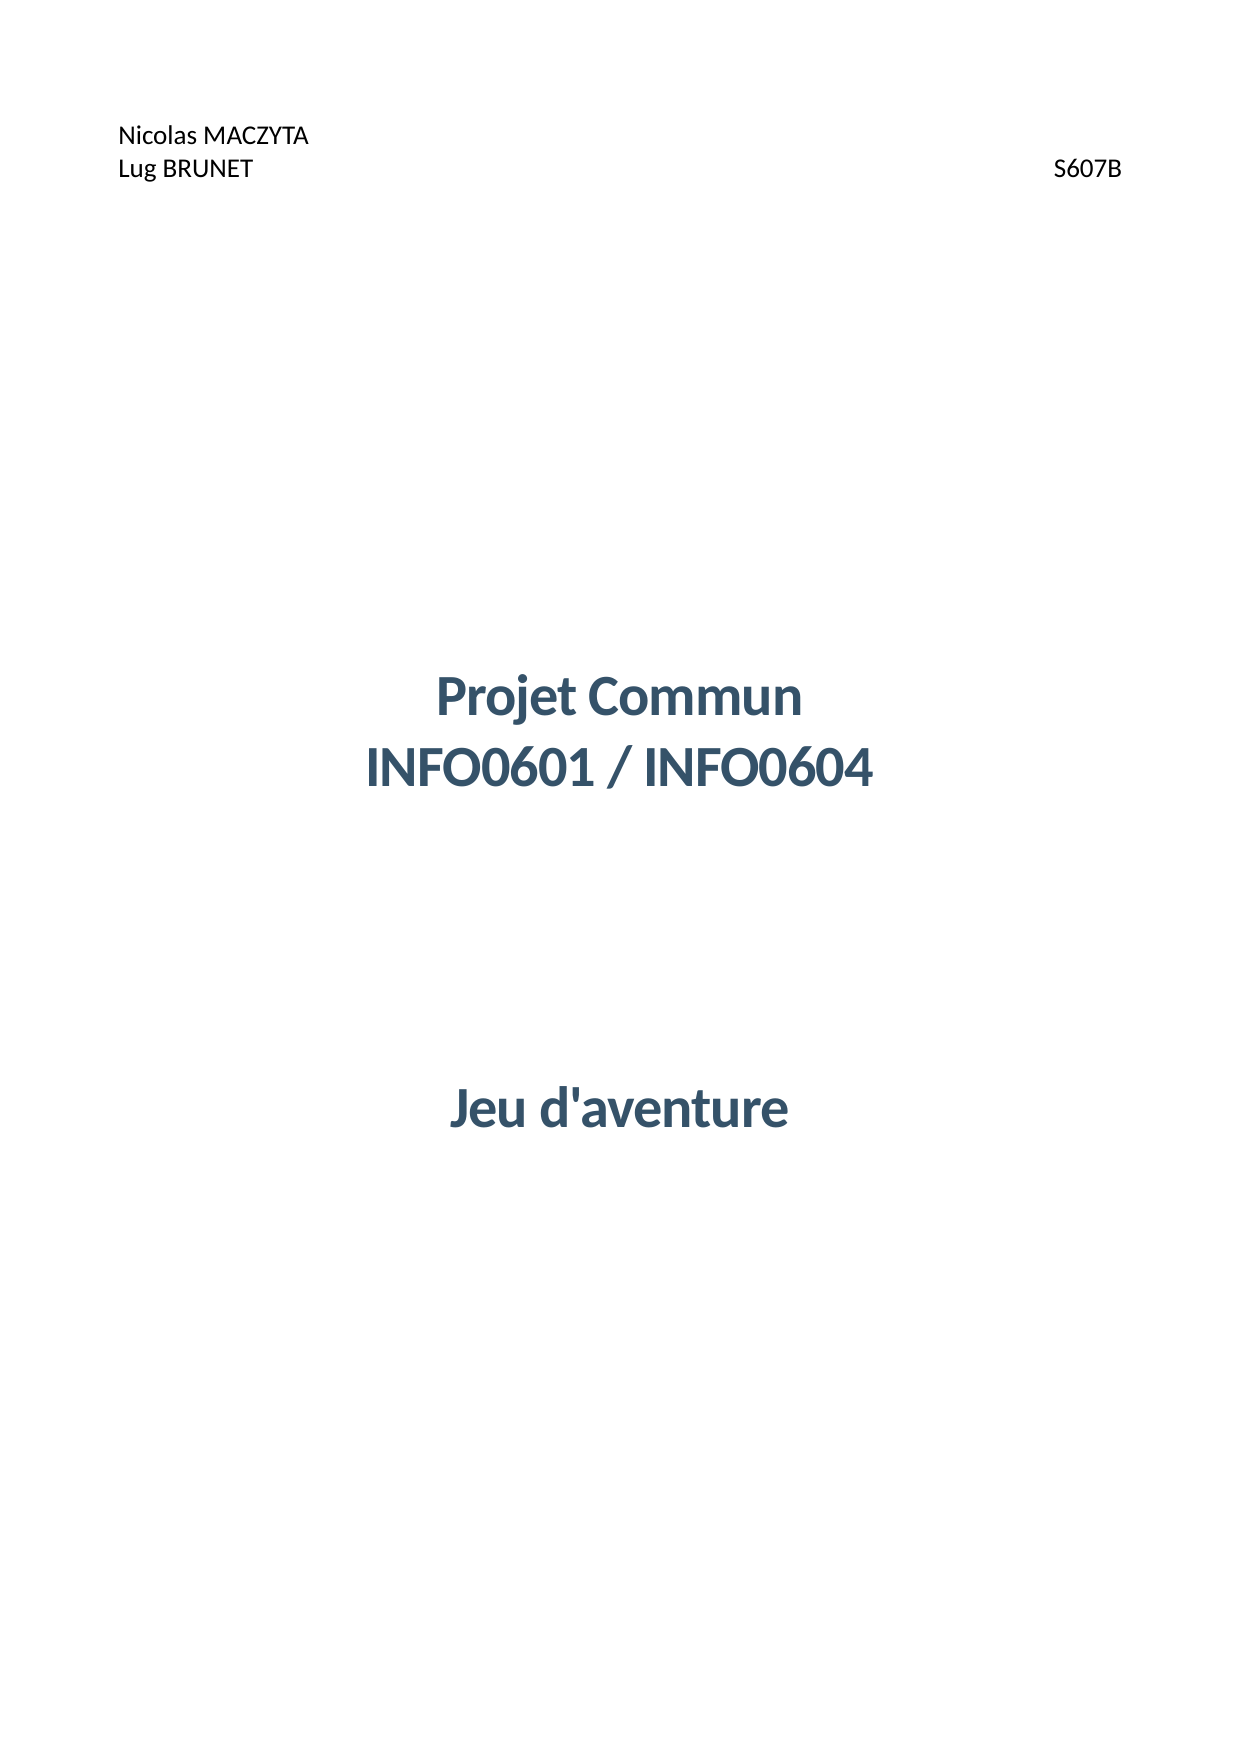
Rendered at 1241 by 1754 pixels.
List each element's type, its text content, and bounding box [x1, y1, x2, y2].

title INFO0601 / INFO0604 [118, 730, 1122, 801]
title Jeu d'aventure [118, 1070, 1122, 1142]
title Projet Commun [118, 658, 1122, 730]
